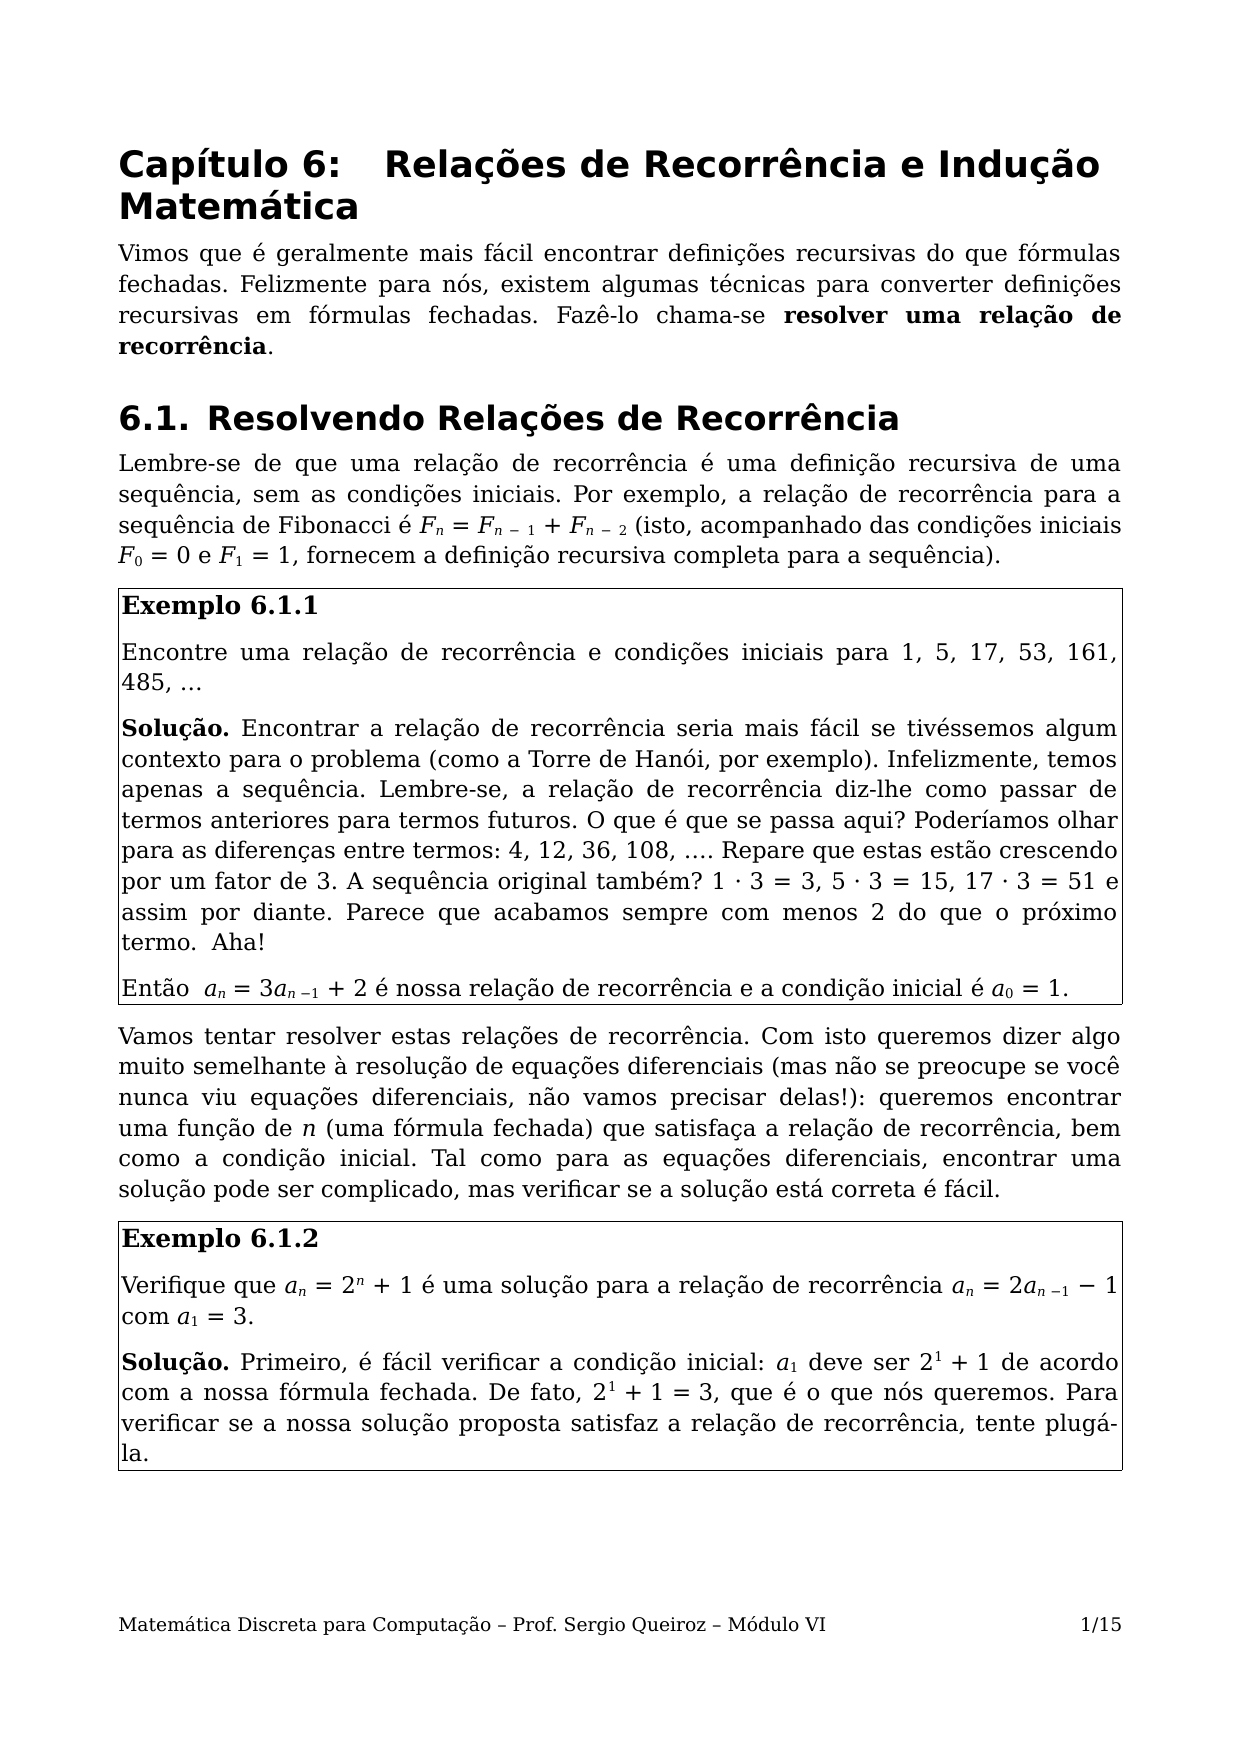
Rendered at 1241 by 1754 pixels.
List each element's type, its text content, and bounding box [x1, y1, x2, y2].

text Então an = 3an −1 + 2 é nossa relação de recorrência e a condição inicial é a0 = 1. [119, 972, 1122, 1004]
text Vamos tentar resolver estas relações de recorrência. Com isto queremos dizer algo muito semelhante à resolução de equações diferenciais (mas não se preocupe se você nunca viu equações diferenciais, não vamos precisar delas!): queremos encontrar uma função de n (uma fórmula fechada) que satisfaça a relação de recorrência, bem como a condição inicial. Tal como para as equações diferenciais, encontrar uma solução pode ser complicado, mas verificar se a solução está correta é fácil. [118, 1023, 1122, 1203]
subtitle Relações de Recorrência e Indução Matemática [118, 143, 1122, 228]
text Solução. Encontrar a relação de recorrência seria mais fácil se tivéssemos algum contexto para o problema (como a Torre de Hanói, por exemplo). Infelizmente, temos apenas a sequência. Lembre-se, a relação de recorrência diz-lhe como passar de termos anteriores para termos futuros. O que é que se passa aqui? Poderíamos olhar para as diferenças entre termos: 4, 12, 36, 108, …. Repare que estas estão crescendo por um fator de 3. A sequência original também? 1 ⋅ 3 = 3, 5 ⋅ 3 = 15, 17 ⋅ 3 = 51 e assim por diante. Parece que acabamos sempre com menos 2 do que o próximo termo. Aha! [119, 712, 1122, 956]
text Exemplo 6.1.2 [119, 1222, 1122, 1254]
text Lembre-se de que uma relação de recorrência é uma definição recursiva de uma sequência, sem as condições iniciais. Por exemplo, a relação de recorrência para a sequência de Fibonacci é Fn = Fn − 1 + Fn − 2 (isto, acompanhado das condições iniciais F0 = 0 e F1 = 1, fornecem a definição recursiva completa para a sequência). [118, 451, 1122, 569]
text Exemplo 6.1.1 [119, 589, 1122, 620]
text Encontre uma relação de recorrência e condições iniciais para 1, 5, 17, 53, 161, 485, … [119, 636, 1122, 696]
text Verifique que an = 2n + 1 é uma solução para a relação de recorrência an = 2an −1 − 1 com a1 = 3. [119, 1269, 1122, 1330]
text Solução. Primeiro, é fácil verificar a condição inicial: a1 deve ser 21 + 1 de acordo com a nossa fórmula fechada. De fato, 21 + 1 = 3, que é o que nós queremos. Para verificar se a nossa solução proposta satisfaz a relação de recorrência, tente plugá-la. [119, 1345, 1122, 1470]
subtitle Resolvendo Relações de Recorrência [118, 399, 1122, 438]
text Vimos que é geralmente mais fácil encontrar definições recursivas do que fórmulas fechadas. Felizmente para nós, existem algumas técnicas para converter definições recursivas em fórmulas fechadas. Fazê-lo chama-se resolver uma relação de recorrência. [118, 240, 1122, 359]
